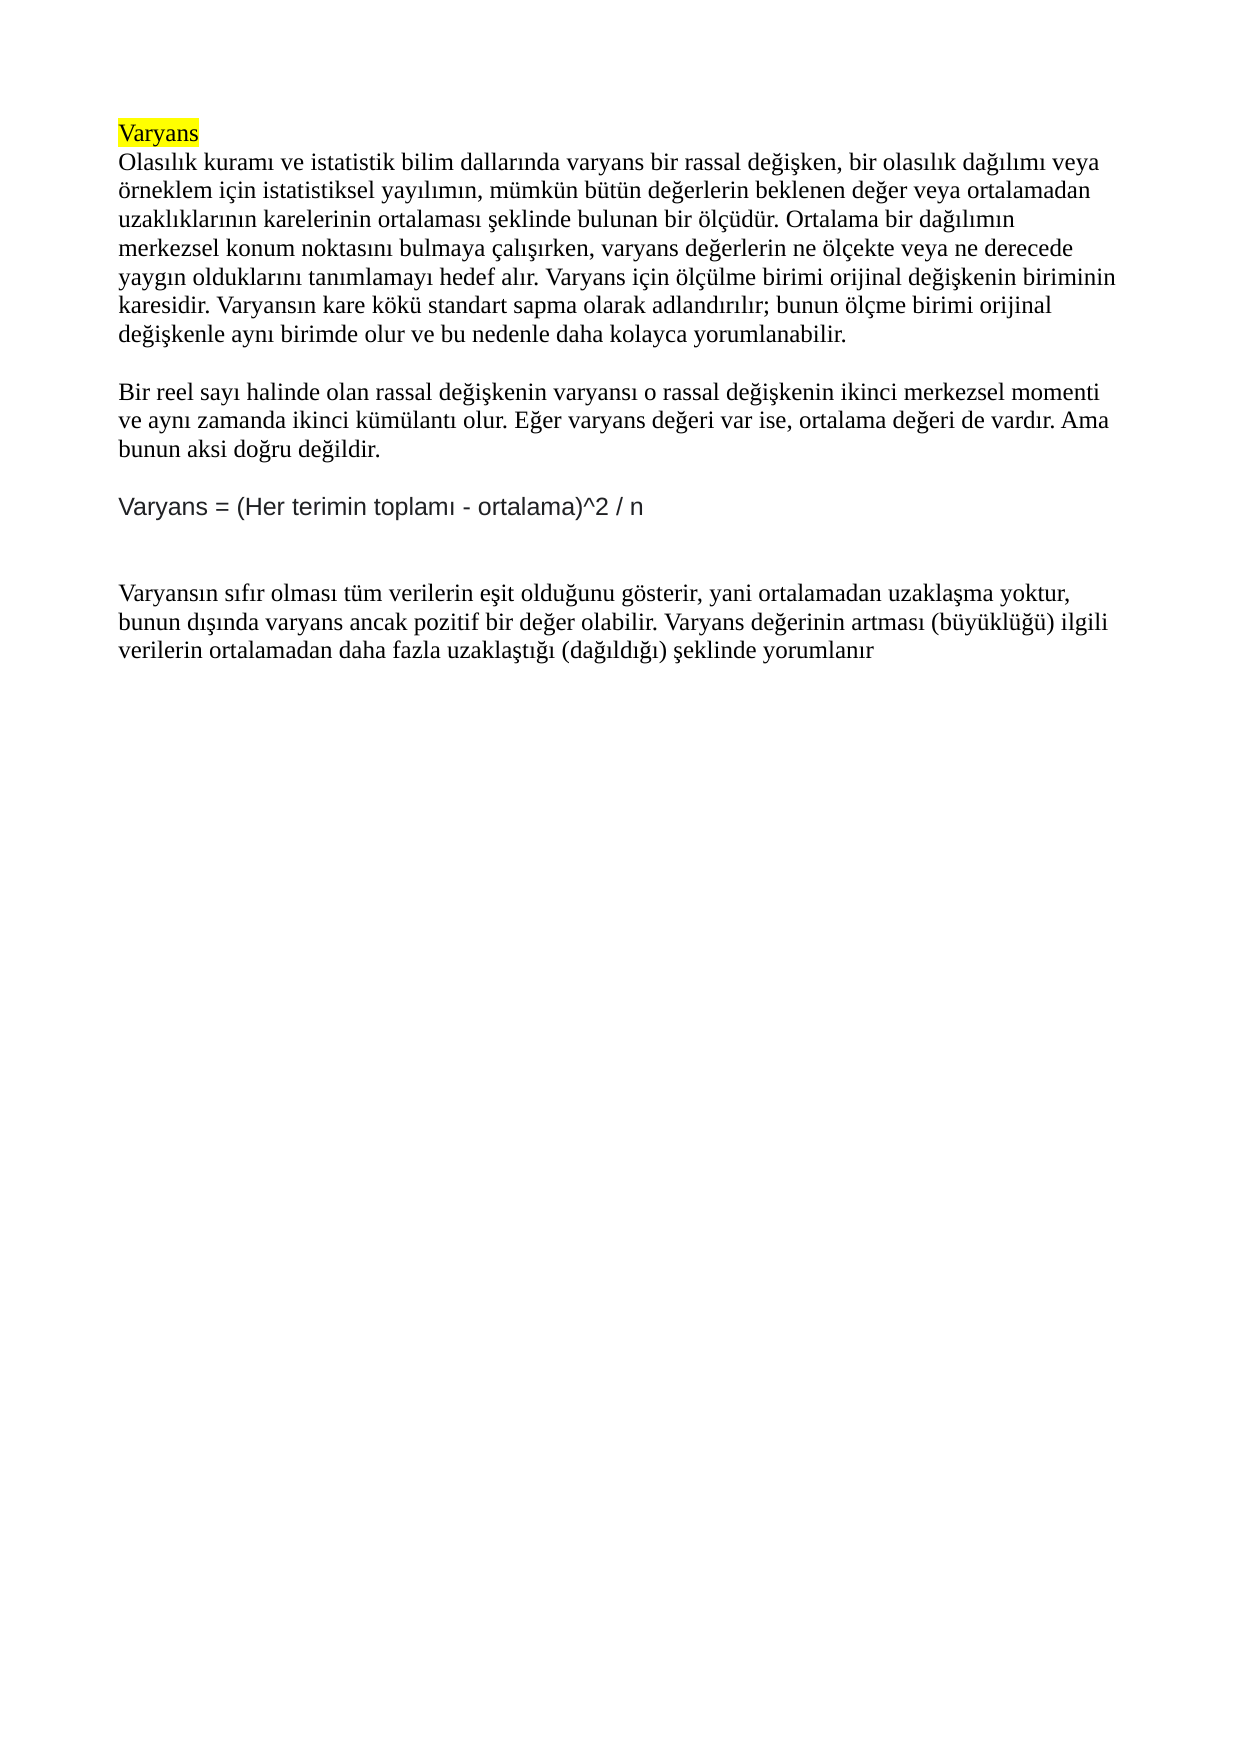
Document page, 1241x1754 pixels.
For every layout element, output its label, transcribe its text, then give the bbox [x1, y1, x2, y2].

text Olasılık kuramı ve istatistik bilim dallarında varyans bir rassal değişken, bir olasılık dağılımı veya örneklem için istatistiksel yayılımın, mümkün bütün değerlerin beklenen değer veya ortalamadan uzaklıklarının karelerinin ortalaması şeklinde bulunan bir ölçüdür. Ortalama bir dağılımın merkezsel konum noktasını bulmaya çalışırken, varyans değerlerin ne ölçekte veya ne derecede yaygın olduklarını tanımlamayı hedef alır. Varyans için ölçülme birimi orijinal değişkenin biriminin karesidir. Varyansın kare kökü standart sapma olarak adlandırılır; bunun ölçme birimi orijinal değişkenle aynı birimde olur ve bu nedenle daha kolayca yorumlanabilir. [118, 147, 1122, 348]
text Varyansın sıfır olması tüm verilerin eşit olduğunu gösterir, yani ortalamadan uzaklaşma yoktur, bunun dışında varyans ancak pozitif bir değer olabilir. Varyans değerinin artması (büyüklüğü) ilgili verilerin ortalamadan daha fazla uzaklaştığı (dağıldığı) şeklinde yorumlanır [118, 578, 1122, 664]
text Bir reel sayı halinde olan rassal değişkenin varyansı o rassal değişkenin ikinci merkezsel momenti ve aynı zamanda ikinci kümülantı olur. Eğer varyans değeri var ise, ortalama değeri de vardır. Ama bunun aksi doğru değildir. [118, 377, 1122, 463]
text Varyans [118, 118, 1122, 147]
text Varyans = (Her terimin toplamı - ortalama)^2 / n [118, 492, 1122, 521]
